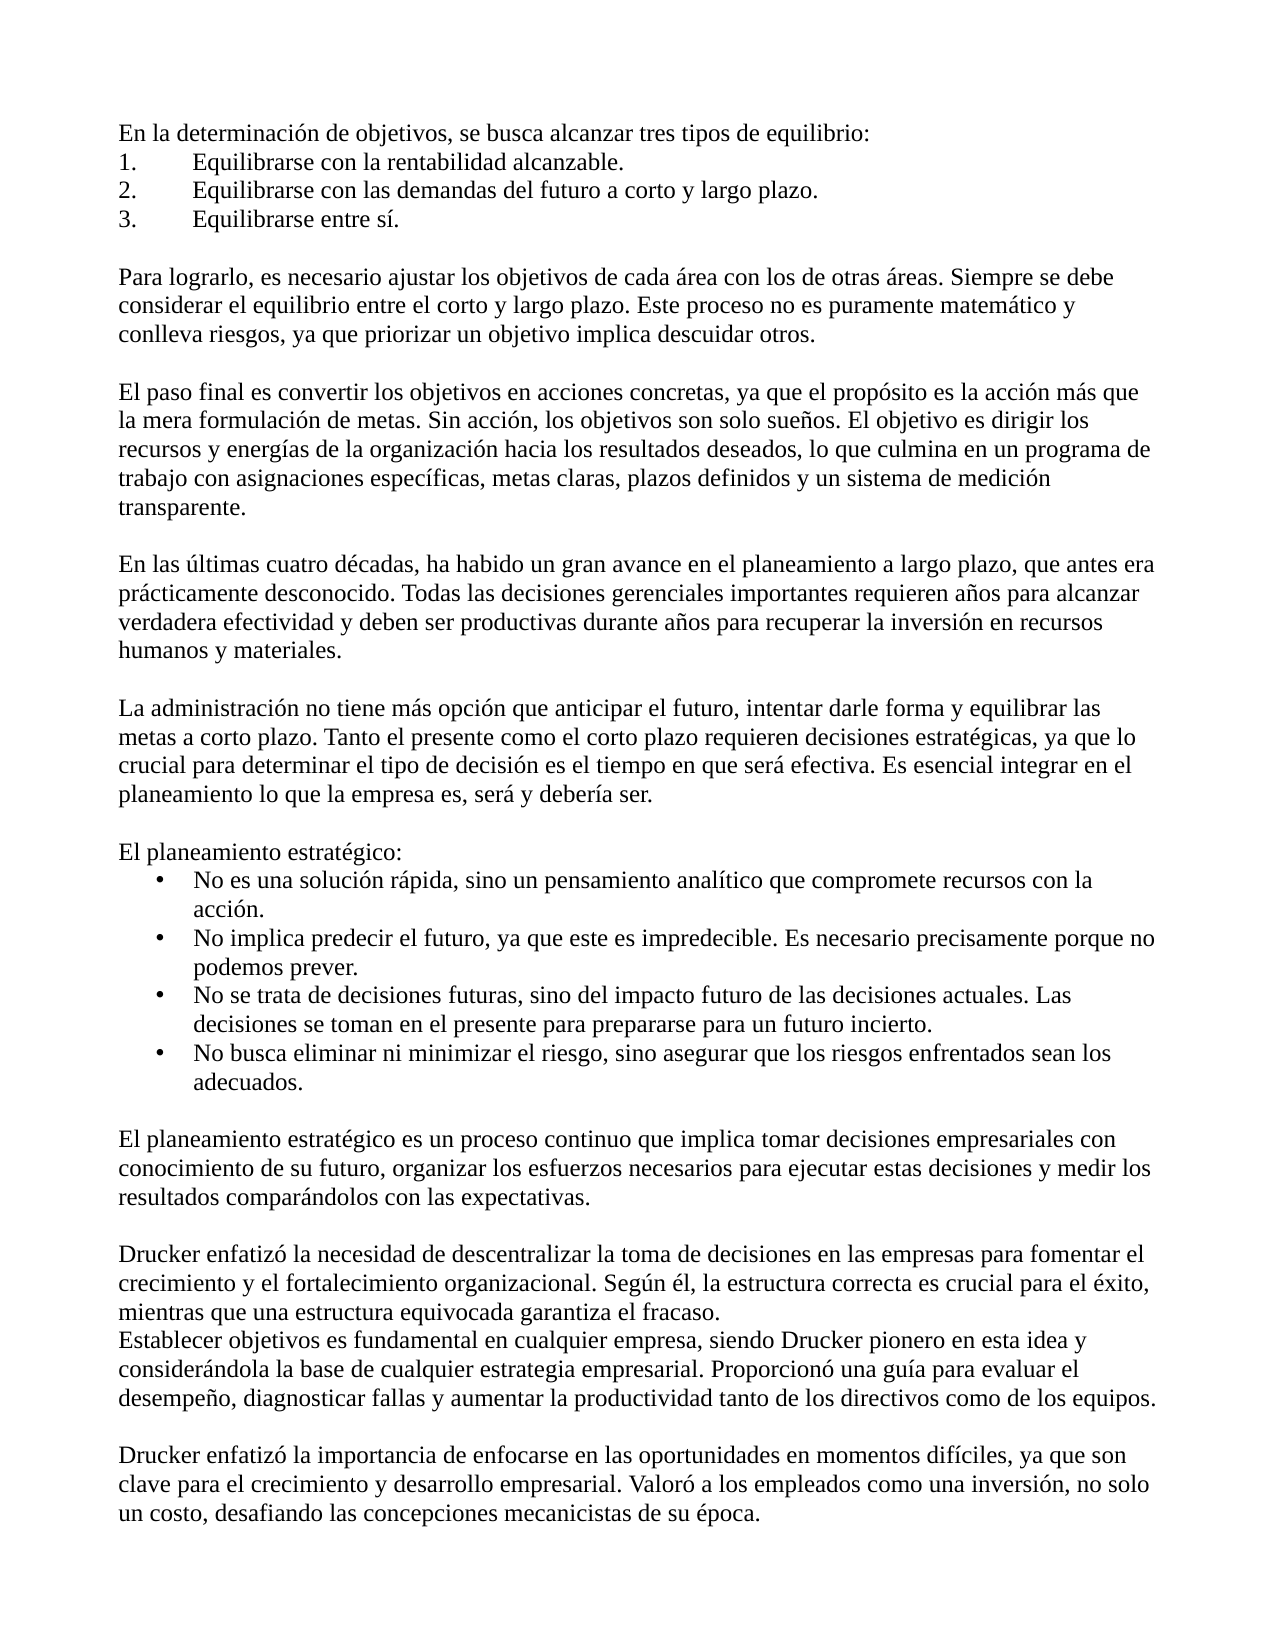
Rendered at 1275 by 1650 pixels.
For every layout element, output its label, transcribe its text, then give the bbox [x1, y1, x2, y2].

text El paso final es convertir los objetivos en acciones concretas, ya que el propósito es la acción más que la mera formulación de metas. Sin acción, los objetivos son solo sueños. El objetivo es dirigir los recursos y energías de la organización hacia los resultados deseados, lo que culmina en un programa de trabajo con asignaciones específicas, metas claras, plazos definidos y un sistema de medición transparente. [118, 377, 1157, 521]
text El planeamiento estratégico: [118, 837, 1157, 866]
text La administración no tiene más opción que anticipar el futuro, intentar darle forma y equilibrar las metas a corto plazo. Tanto el presente como el corto plazo requieren decisiones estratégicas, ya que lo crucial para determinar el tipo de decisión es el tiempo en que será efectiva. Es esencial integrar en el planeamiento lo que la empresa es, será y debería ser. [118, 693, 1157, 808]
text El planeamiento estratégico es un proceso continuo que implica tomar decisiones empresariales con conocimiento de su futuro, organizar los esfuerzos necesarios para ejecutar estas decisiones y medir los resultados comparándolos con las expectativas. [118, 1124, 1157, 1211]
text Establecer objetivos es fundamental en cualquier empresa, siendo Drucker pionero en esta idea y considerándola la base de cualquier estrategia empresarial. Proporcionó una guía para evaluar el desempeño, diagnosticar fallas y aumentar la productividad tanto de los directivos como de los equipos. [118, 1326, 1157, 1412]
list No es una solución rápida, sino un pensamiento analítico que compromete recursos con la acción. [156, 866, 1157, 923]
text 3. Equilibrarse entre sí. [118, 204, 1157, 233]
list No busca eliminar ni minimizar el riesgo, sino asegurar que los riesgos enfrentados sean los adecuados. [156, 1038, 1157, 1096]
text En la determinación de objetivos, se busca alcanzar tres tipos de equilibrio: [118, 118, 1157, 147]
text 2. Equilibrarse con las demandas del futuro a corto y largo plazo. [118, 176, 1157, 204]
text 1. Equilibrarse con la rentabilidad alcanzable. [118, 147, 1157, 176]
text En las últimas cuatro décadas, ha habido un gran avance en el planeamiento a largo plazo, que antes era prácticamente desconocido. Todas las decisiones gerenciales importantes requieren años para alcanzar verdadera efectividad y deben ser productivas durante años para recuperar la inversión en recursos humanos y materiales. [118, 549, 1157, 664]
list No implica predecir el futuro, ya que este es impredecible. Es necesario precisamente porque no podemos prever. [156, 923, 1157, 981]
list No se trata de decisiones futuras, sino del impacto futuro de las decisiones actuales. Las decisiones se toman en el presente para prepararse para un futuro incierto. [156, 981, 1157, 1038]
text Para lograrlo, es necesario ajustar los objetivos de cada área con los de otras áreas. Siempre se debe considerar el equilibrio entre el corto y largo plazo. Este proceso no es puramente matemático y conlleva riesgos, ya que priorizar un objetivo implica descuidar otros. [118, 262, 1157, 348]
text Drucker enfatizó la necesidad de descentralizar la toma de decisiones en las empresas para fomentar el crecimiento y el fortalecimiento organizacional. Según él, la estructura correcta es crucial para el éxito, mientras que una estructura equivocada garantiza el fracaso. [118, 1239, 1157, 1326]
text Drucker enfatizó la importancia de enfocarse en las oportunidades en momentos difíciles, ya que son clave para el crecimiento y desarrollo empresarial. Valoró a los empleados como una inversión, no solo un costo, desafiando las concepciones mecanicistas de su época. [118, 1441, 1157, 1527]
